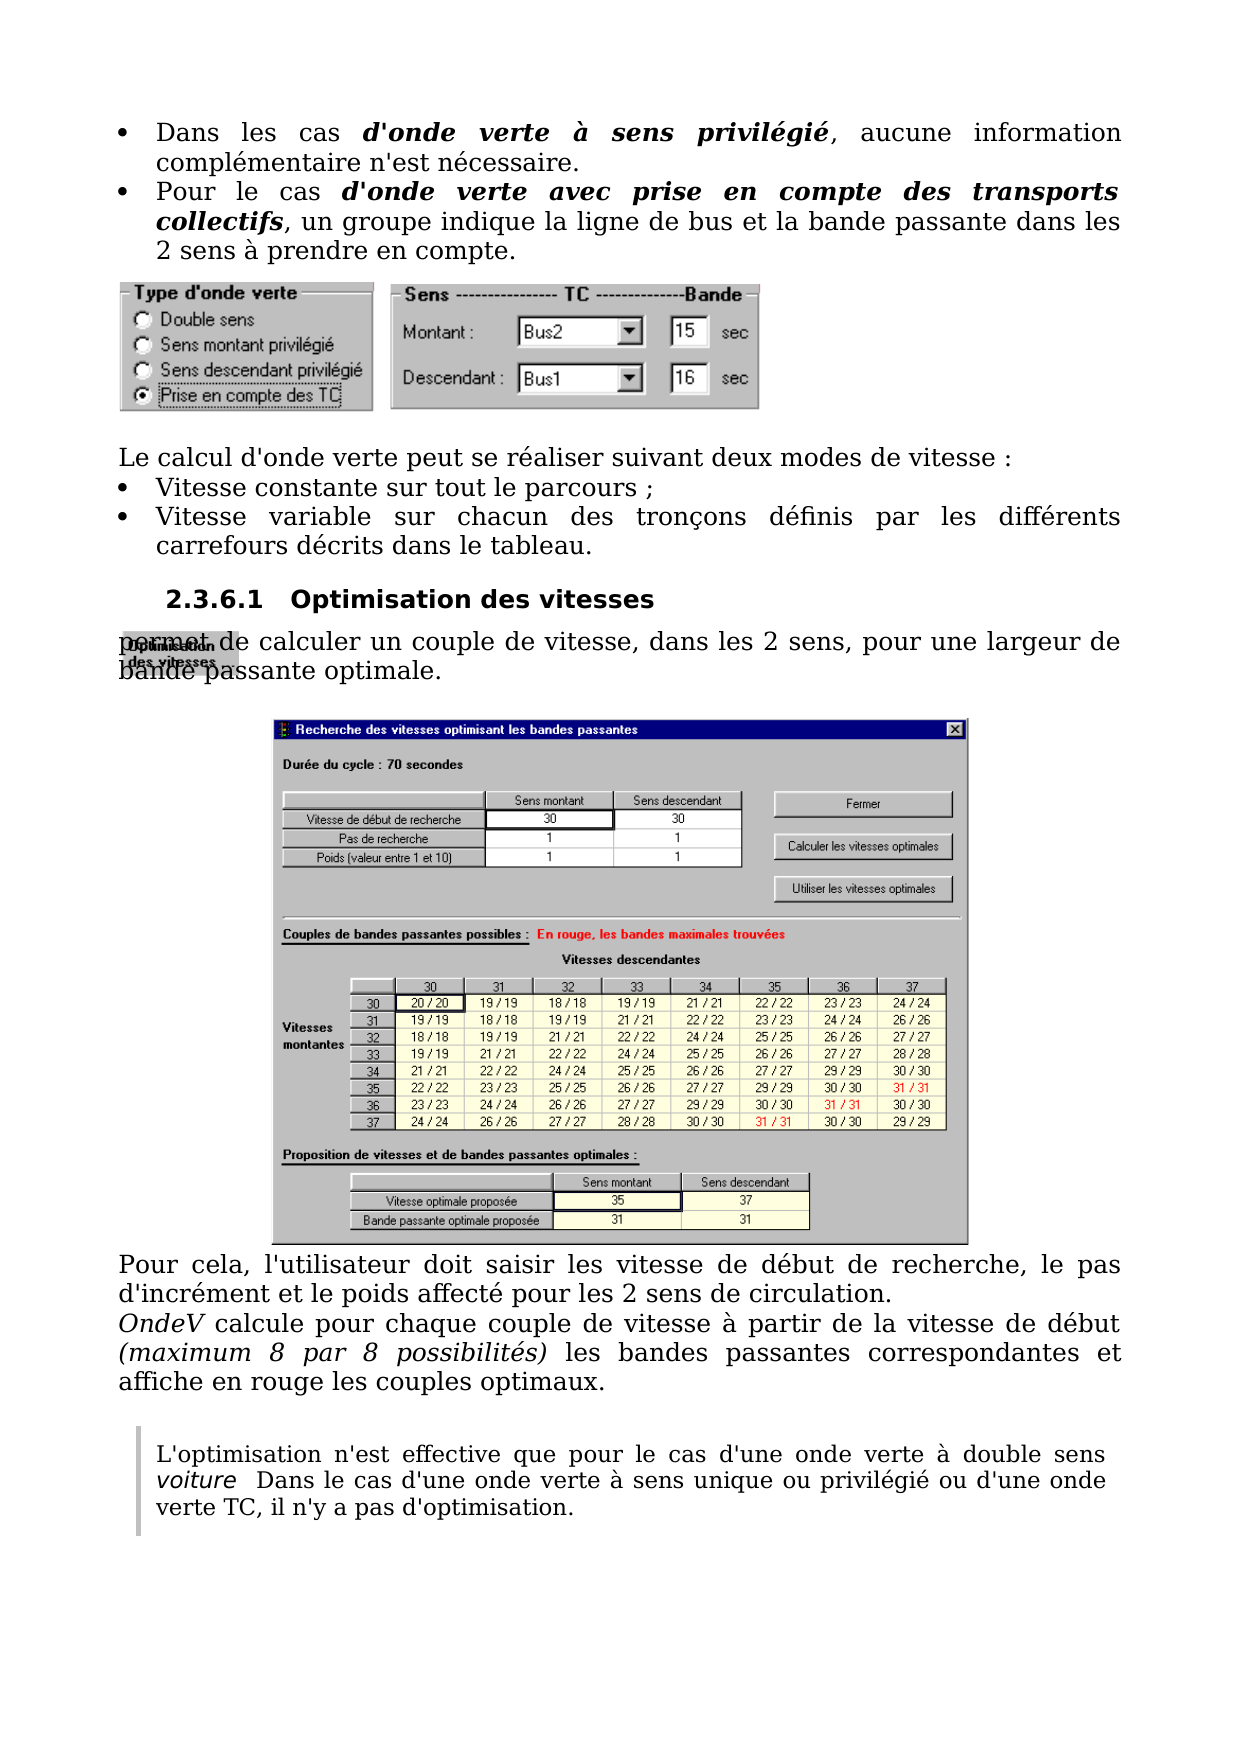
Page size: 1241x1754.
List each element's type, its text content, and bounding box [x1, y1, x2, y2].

text Pour cela, l'utilisateur doit saisir les vitesse de début de recherche, le pas d'incrément et le poids affecté pour les 2 sens de circulation. [118, 715, 1122, 1309]
text L'optimisation n'est effective que pour le cas d'une onde verte à double sens voiture Dans le cas d'une onde verte à sens unique ou privilégié ou d'une onde verte TC, il n'y a pas d'optimisation. [141, 1426, 1122, 1536]
text permet de calculer un couple de vitesse, dans les 2 sens, pour une largeur de bande passante optimale. [118, 627, 1122, 686]
list Pour le cas d'onde verte avec prise en compte des transports collectifs, un groupe indique la ligne de bus et la bande passante dans les 2 sens à prendre en compte. [118, 177, 1122, 265]
text Le calcul d'onde verte peut se réaliser suivant deux modes de vitesse : [118, 443, 1122, 473]
picture [208, 667, 215, 678]
picture [178, 661, 242, 678]
list Vitesse constante sur tout le parcours ; [118, 473, 1122, 502]
picture [119, 282, 375, 413]
picture [152, 661, 176, 678]
list Vitesse variable sur chacun des tronçons définis par les différents carrefours décrits dans le tableau. [118, 502, 1122, 561]
picture [169, 667, 176, 678]
subtitle Optimisation des vitesses [165, 586, 1122, 615]
text OndeV calcule pour chaque couple de vitesse à partir de la vitesse de début (maximum 8 par 8 possibilités) les bandes passantes correspondantes et affiche en rouge les couples optimaux. [118, 1309, 1122, 1397]
picture [390, 284, 761, 411]
picture [271, 718, 969, 1245]
list Dans les cas d'onde verte à sens privilégié, aucune information complémentaire n'est nécessaire. [118, 118, 1122, 177]
